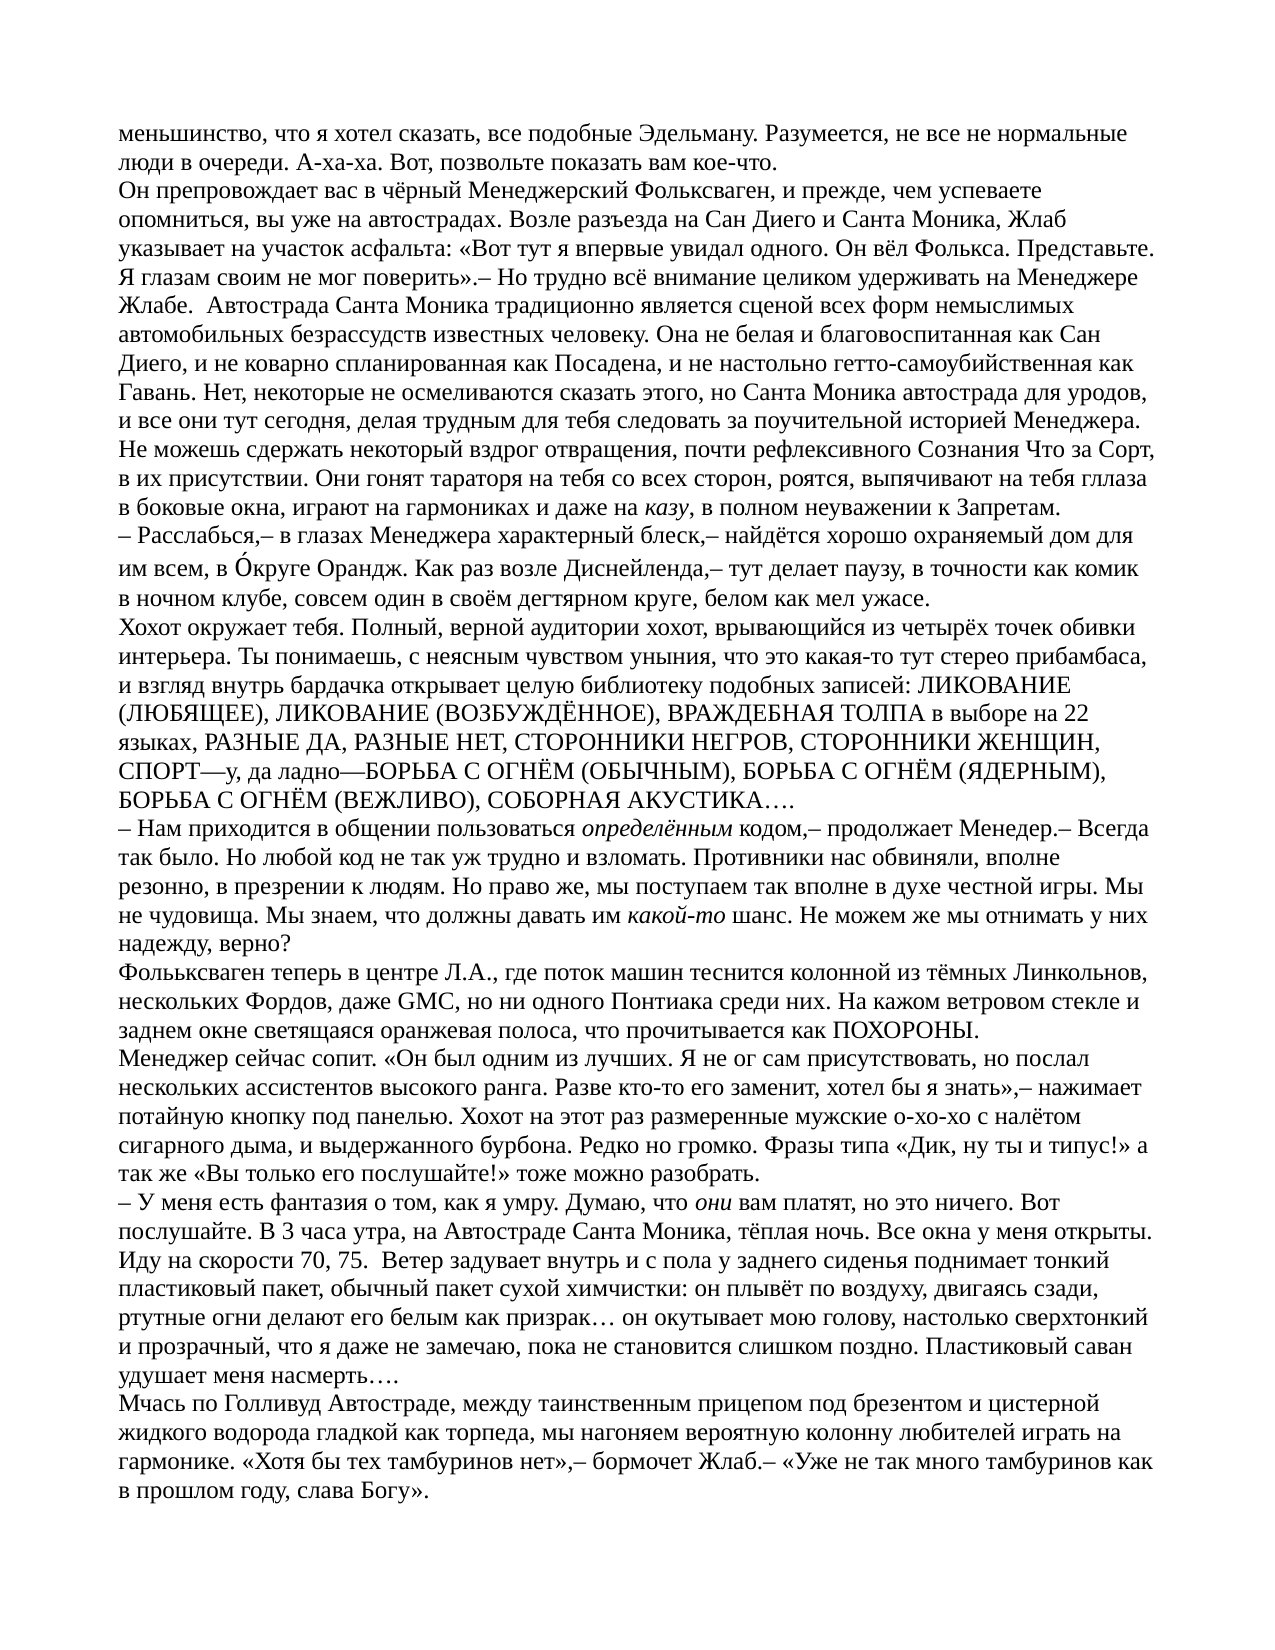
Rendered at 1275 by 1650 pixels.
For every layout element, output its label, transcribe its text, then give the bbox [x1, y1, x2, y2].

text Хохот окружает тебя. Полный, верной аудитории хохот, врывающийся из четырёх точек обивки интерьера. Ты понимаешь, с неясным чувством уныния, что это какая-то тут стерео прибамбаса, и взгляд внутрь бардачка открывает целую библиотеку подобных записей: ЛИКОВАНИЕ (ЛЮБЯЩЕЕ), ЛИКОВАНИЕ (ВОЗБУЖДЁННОЕ), ВРАЖДЕБНАЯ ТОЛПА в выборе на 22 языках, РАЗНЫЕ ДА, РАЗНЫЕ НЕТ, СТОРОННИКИ НЕГРОВ, СТОРОННИКИ ЖЕНЩИН, СПОРТ—у, да ладно—БОРЬБА С ОГНЁМ (ОБЫЧНЫМ), БОРЬБА С ОГНЁМ (ЯДЕРНЫМ), БОРЬБА С ОГНЁМ (ВЕЖЛИВО), СОБОРНАЯ АКУСТИКА…. [118, 612, 1157, 813]
text меньшинство, что я хотел сказать, все подобные Эдельману. Разумеется, не все не нормальные люди в очереди. А-ха-ха. Вот, позвольте показать вам кое-что. [118, 118, 1157, 176]
text Менеджер сейчас сопит. «Он был одним из лучших. Я не ог сам присутствовать, но послал нескольких ассистентов высокого ранга. Разве кто-то его заменит, хотел бы я знать»,– нажимает потайную кнопку под панелью. Хохот на этот раз размеренные мужские о-хо-хо с налётом сигарного дыма, и выдержанного бурбона. Редко но громко. Фразы типа «Дик, ну ты и типус!» а так же «Вы только его послушайте!» тоже можно разобрать. [118, 1043, 1157, 1187]
text Фолььксваген теперь в центре Л.А., где поток машин теснится колонной из тёмных Линкольнов, нескольких Фордов, даже GMC, но ни одного Понтиака среди них. На кажом ветровом стекле и заднем окне светящаяся оранжевая полоса, что прочитывается как ПОХОРОНЫ. [118, 957, 1157, 1043]
text – У меня есть фантазия о том, как я умру. Думаю, что они вам платят, но это ничего. Вот послушайте. В 3 часа утра, на Автостраде Санта Моника, тёплая ночь. Все окна у меня открыты. Иду на скорости 70, 75. Ветер задувает внутрь и с пола у заднего сиденья поднимает тонкий пластиковый пакет, обычный пакет сухой химчистки: он плывёт по воздуху, двигаясь сзади, ртутные огни делают его белым как призрак… он окутывает мою голову, настолько сверхтонкий и прозрачный, что я даже не замечаю, пока не становится слишком поздно. Пластиковый саван удушает меня насмерть…. [118, 1187, 1157, 1388]
text Он препровождает вас в чёрный Менеджерский Фольксваген, и прежде, чем успеваете опомниться, вы уже на автострадах. Возле разъезда на Сан Диего и Санта Моника, Жлаб указывает на участок асфальта: «Вот тут я впервые увидал одного. Он вёл Фолькса. Представьте. Я глазам своим не мог поверить».– Но трудно всё внимание целиком удерживать на Менеджере Жлабе. Автострада Санта Моника традиционно является сценой всех форм немыслимых автомобильных безрассудств известных человеку. Она не белая и благовоспитанная как Сан Диего, и не коварно спланированная как Посадена, и не настольно гетто-самоубийственная как Гавань. Нет, некоторые не осмеливаются сказать этого, но Санта Моника автострада для уродов, и все они тут сегодня, делая трудным для тебя следовать за поучительной историей Менеджера. Не можешь сдержать некоторый вздрог отвращения, почти рефлексивного Сознания Что за Сорт, в их присутствии. Они гонят тараторя на тебя со всех сторон, роятся, выпячивают на тебя гллаза в боковые окна, играют на гармониках и даже на казу, в полном неуважении к Запретам. [118, 176, 1157, 521]
text – Нам приходится в общении пользоваться определённым кодом,– продолжает Менедер.– Всегда так было. Но любой код не так уж трудно и взломать. Противники нас обвиняли, вполне резонно, в презрении к людям. Но право же, мы поступаем так вполне в духе честной игры. Мы не чудовища. Мы знаем, что должны давать им какой-то шанс. Не можем же мы отнимать у них надежду, верно? [118, 813, 1157, 957]
text – Расслабься,– в глазах Менеджера характерный блеск,– найдётся хорошо охраняемый дом для им всем, в О́круге Орандж. Как раз возле Диснейленда,– тут делает паузу, в точности как комик в ночном клубе, совсем один в своём дегтярном круге, белом как мел ужасе. [118, 521, 1157, 612]
text Мчась по Голливуд Автостраде, между таинственным прицепом под брезентом и цистерной жидкого водорода гладкой как торпеда, мы нагоняем вероятную колонну любителей играть на гармонике. «Хотя бы тех тамбуринов нет»,– бормочет Жлаб.– «Уже не так много тамбуринов как в прошлом году, слава Богу». [118, 1388, 1157, 1503]
